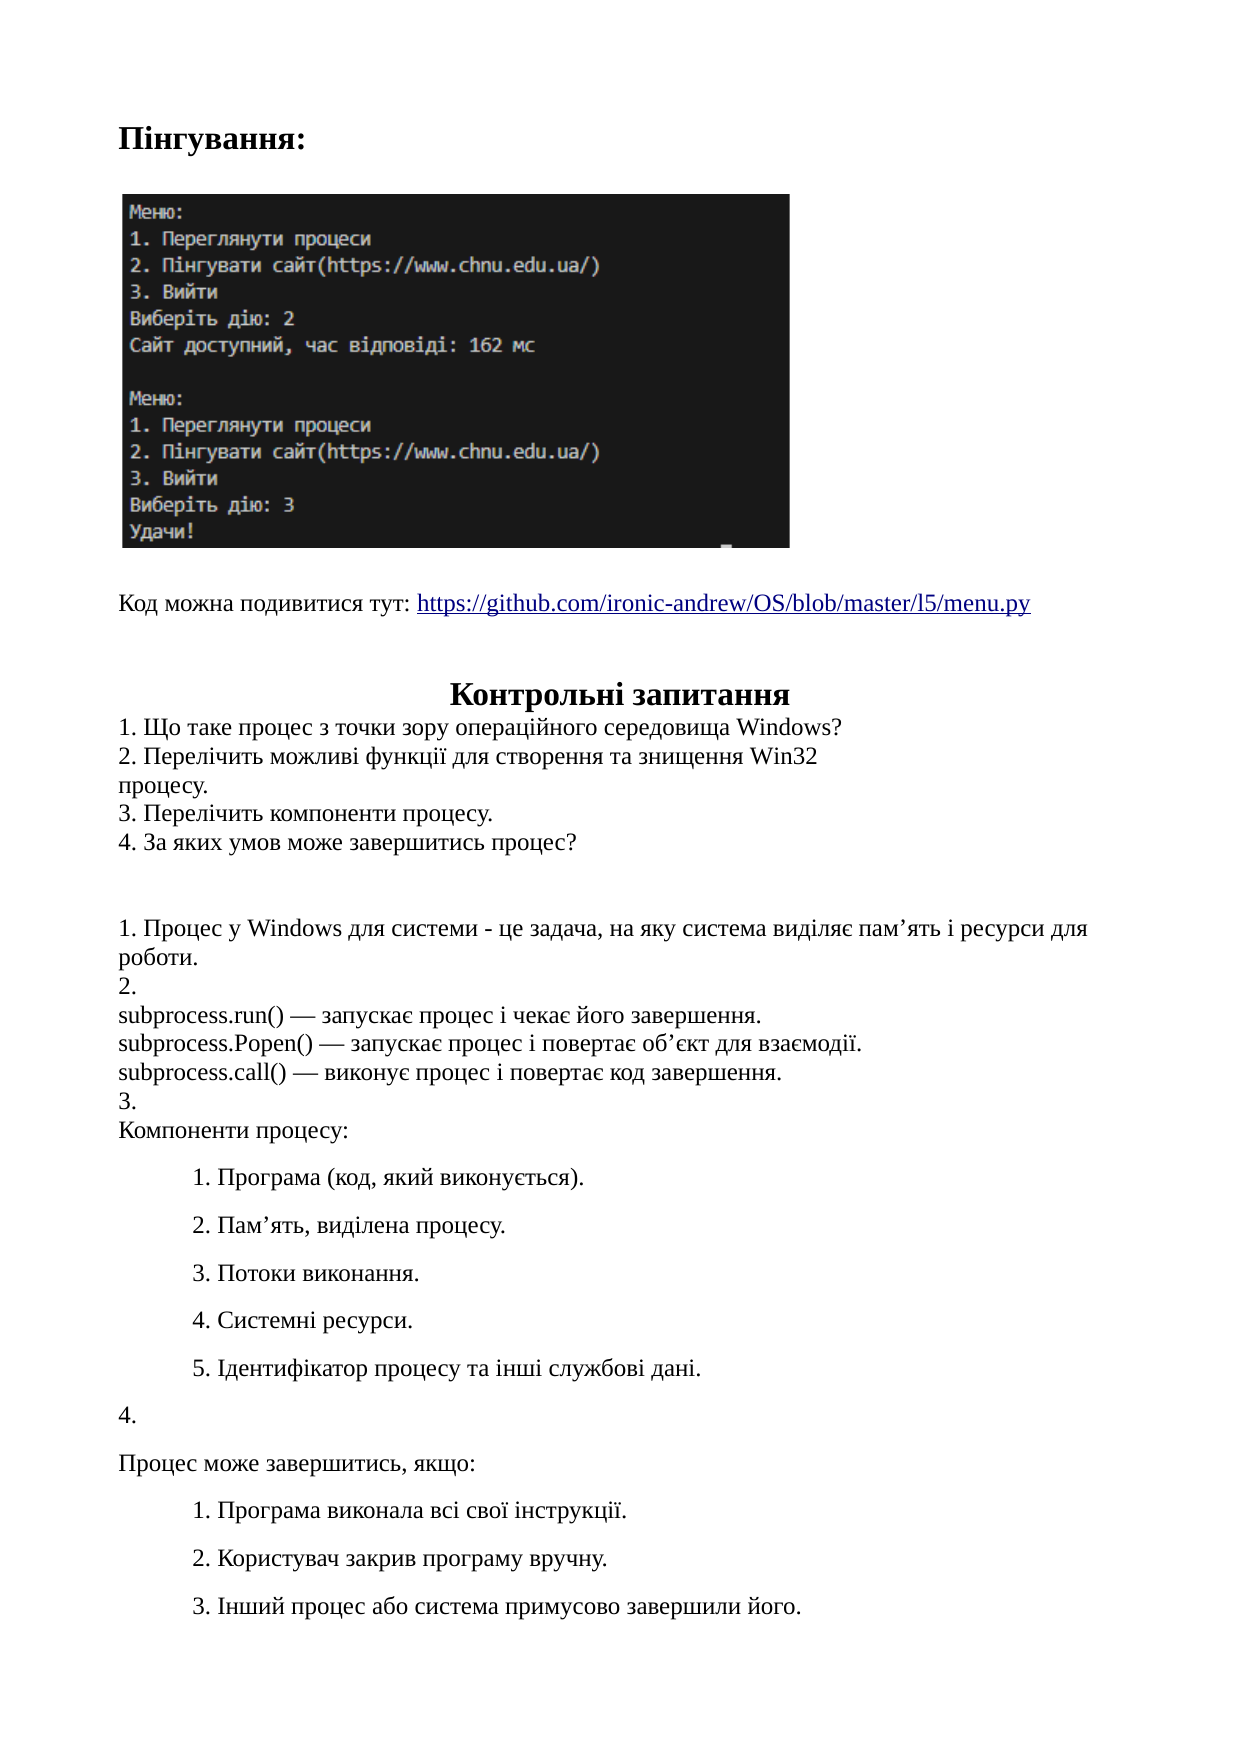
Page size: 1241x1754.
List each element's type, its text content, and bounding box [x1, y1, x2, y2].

list 1. Програма (код, який виконується). [162, 1162, 1122, 1191]
text 3. Перелічить компоненти процесу. [118, 798, 1122, 827]
text Контрольні запитання [118, 674, 1122, 712]
list 5. Ідентифікатор процесу та інші службові дані. [162, 1353, 1122, 1382]
list 3. Інший процес або система примусово завершили його. [162, 1591, 1122, 1619]
text Код можна подивитися тут: https://github.com/ironic-andrew/OS/blob/master/l5/menu.py [118, 588, 1122, 616]
list 2. Користувач закрив програму вручну. [162, 1543, 1122, 1572]
list 2. Пам’ять, виділена процесу. [162, 1210, 1122, 1239]
text subprocess.Popen() — запускає процес і повертає об’єкт для взаємодії. [118, 1028, 1122, 1057]
text 3. [118, 1086, 1122, 1115]
picture [122, 194, 790, 548]
list 3. Потоки виконання. [162, 1258, 1122, 1286]
text процесу. [118, 770, 1122, 798]
text Компоненти процесу: [118, 1115, 1122, 1143]
text 4. За яких умов може завершитись процес? [118, 827, 1122, 856]
list 4. Системні ресурси. [162, 1305, 1122, 1334]
text 2. Перелічить можливі функції для створення та знищення Wіn32 [118, 741, 1122, 770]
text subprocess.call() — виконує процес і повертає код завершення. [118, 1057, 1122, 1086]
text 1. Процес у Windows для системи - це задача, на яку система виділяє пам’ять і ресурси для роботи. [118, 913, 1122, 971]
text 1. Що таке процес з точки зору операційного середовища Windows? [118, 712, 1122, 741]
text 2. [118, 971, 1122, 1000]
text subprocess.run() — запускає процес і чекає його завершення. [118, 1000, 1122, 1028]
list 1. Програма виконала всі свої інструкції. [162, 1496, 1122, 1524]
text 4. [118, 1400, 1122, 1429]
text Пінгування: [118, 118, 1122, 156]
text Процес може завершитись, якщо: [118, 1448, 1122, 1477]
